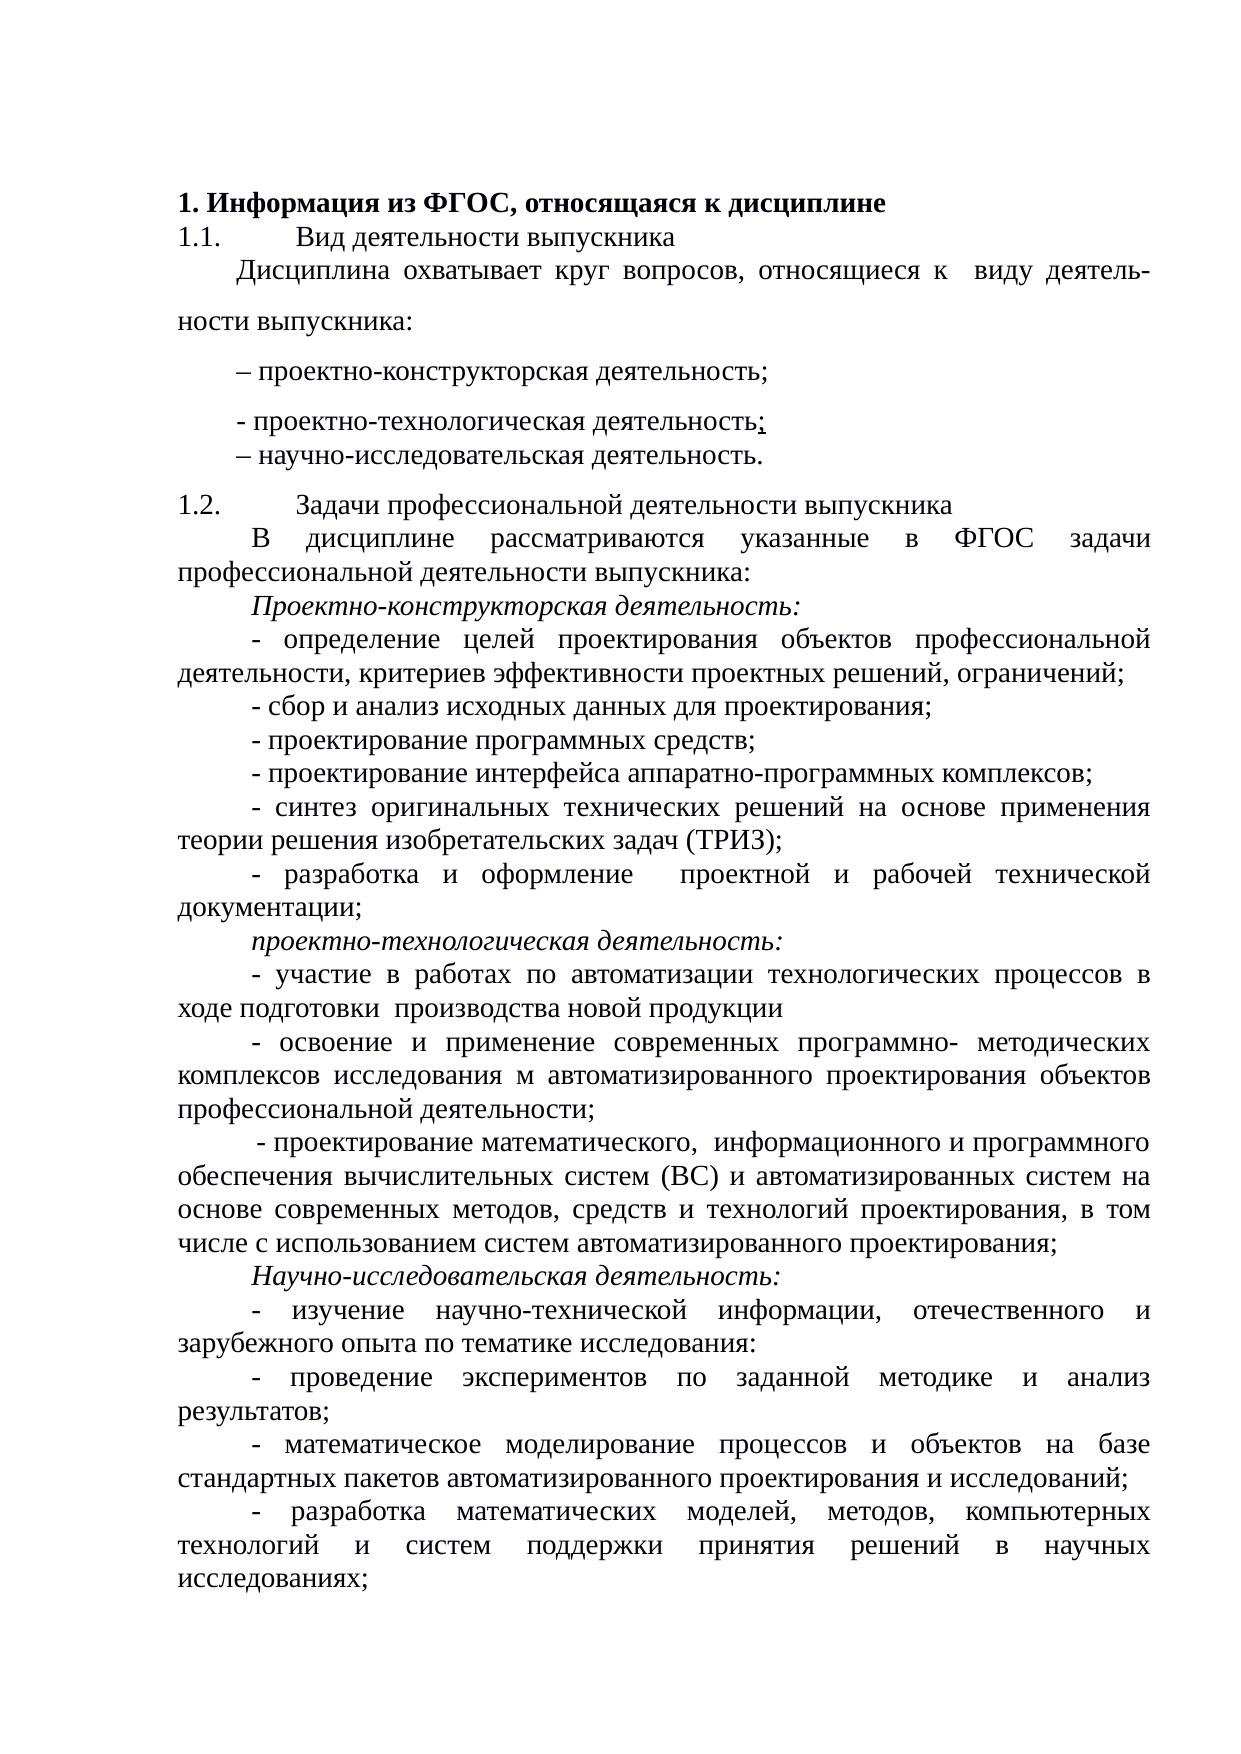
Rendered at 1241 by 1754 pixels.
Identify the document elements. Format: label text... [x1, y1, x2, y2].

text - участие в работах по автоматизации технологических процессов в ходе подготовки производства новой продукции [177, 957, 1152, 1024]
text - проектно-технологическая деятельность; [177, 403, 1152, 437]
text - проектирование интерфейса аппаратно-программных комплексов; [177, 755, 1152, 789]
text - разработка и оформление проектной и рабочей технической документации; [177, 856, 1152, 923]
text Проектно-конструкторская деятельность: [177, 588, 1152, 621]
text – научно-исследовательская деятельность. [236, 437, 1152, 470]
text - сбор и анализ исходных данных для проектирования; [177, 688, 1152, 722]
text проектно-технологическая деятельность: [177, 923, 1152, 957]
text - разработка математических моделей, методов, компьютерных технологий и систем поддержки принятия решений в научных исследованиях; [177, 1493, 1152, 1594]
text - определение целей проектирования объектов профессиональной деятельности, критериев эффективности проектных решений, ограничений; [177, 621, 1152, 688]
text В дисциплине рассматриваются указанные в ФГОС задачи профессиональной деятельности выпускника: [177, 521, 1152, 588]
text 1. Информация из ФГОС, относящаяся к дисциплине [177, 185, 1152, 219]
text - синтез оригинальных технических решений на основе применения теории решения изобретательских задач (ТРИЗ); [177, 789, 1152, 856]
list Задачи профессиональной деятельности выпускника [177, 487, 1152, 521]
text - математическое моделирование процессов и объектов на базе стандартных пакетов автоматизированного проектирования и исследований; [177, 1426, 1152, 1493]
text Дисциплина охватывает круг вопросов, относящиеся к виду деятель-ности выпускника: [177, 252, 1152, 336]
text Научно-исследовательская деятельность: [177, 1258, 1152, 1292]
list Вид деятельности выпускника [177, 219, 1152, 252]
text - освоение и применение современных программно- методических комплексов исследования м автоматизированного проектирования объектов профессиональной деятельности; [177, 1024, 1152, 1124]
text - проведение экспериментов по заданной методике и анализ результатов; [177, 1359, 1152, 1426]
text - изучение научно-технической информации, отечественного и зарубежного опыта по тематике исследования: [177, 1292, 1152, 1359]
text - проектирование программных средств; [177, 722, 1152, 755]
text - проектирование математического, информационного и программного обеспечения вычислительных систем (ВС) и автоматизированных систем на основе современных методов, средств и технологий проектирования, в том числе с использованием систем автоматизированного проектирования; [177, 1124, 1152, 1258]
text – проектно-конструкторская деятельность; [177, 353, 1152, 386]
